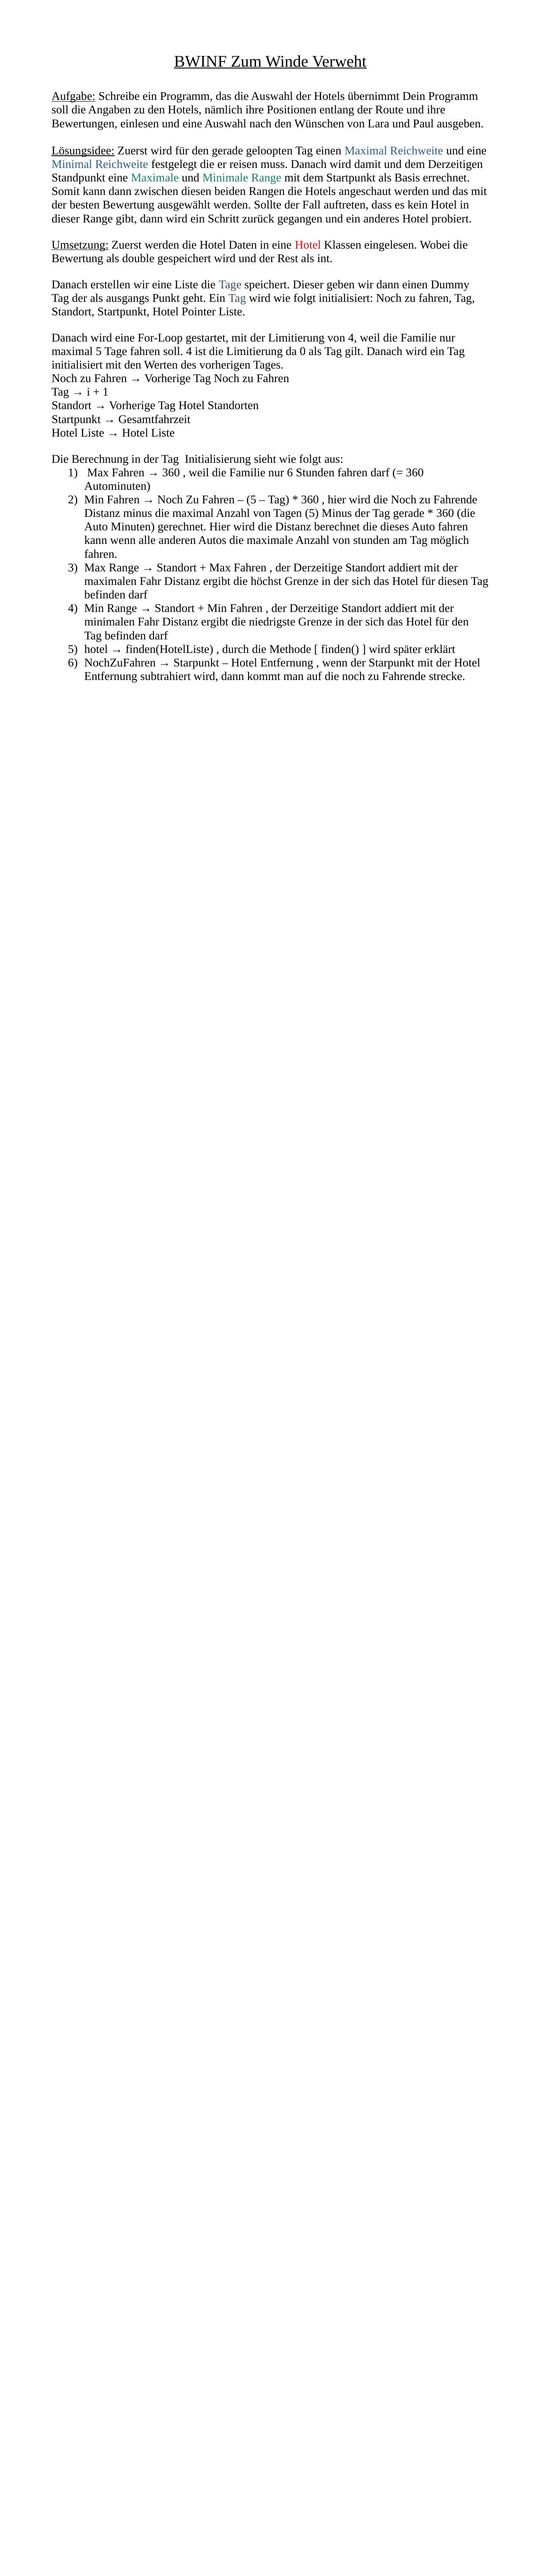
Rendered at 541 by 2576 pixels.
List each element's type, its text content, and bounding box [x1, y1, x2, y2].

text BWINF Zum Winde Verweht [51, 51, 489, 70]
text Die Berechnung in der Tag Initialisierung sieht wie folgt aus: [51, 452, 489, 465]
text Startpunkt → Gesamtfahrzeit [51, 412, 489, 426]
text Lösungsidee: Zuerst wird für den gerade geloopten Tag einen Maximal Reichweite und eine Minimal Reichweite festgelegt die er reisen muss. Danach wird damit und dem Derzeitigen Standpunkt eine Maximale und Minimale Range mit dem Startpunkt als Basis errechnet. Somit kann dann zwischen diesen beiden Rangen die Hotels angeschaut werden und das mit der besten Bewertung ausgewählt werden. Sollte der Fall auftreten, dass es kein Hotel in dieser Range gibt, dann wird ein Schritt zurück gegangen und ein anderes Hotel probiert. [51, 143, 489, 225]
list NochZuFahren → Starpunkt – Hotel Entfernung , wenn der Starpunkt mit der Hotel Entfernung subtrahiert wird, dann kommt man auf die noch zu Fahrende strecke. [68, 656, 489, 683]
list Min Fahren → Noch Zu Fahren – (5 – Tag) * 360 , hier wird die Noch zu Fahrende Distanz minus die maximal Anzahl von Tagen (5) Minus der Tag gerade * 360 (die Auto Minuten) gerechnet. Hier wird die Distanz berechnet die dieses Auto fahren kann wenn alle anderen Autos die maximale Anzahl von stunden am Tag möglich fahren. [68, 492, 489, 560]
text Umsetzung: Zuerst werden die Hotel Daten in eine Hotel Klassen eingelesen. Wobei die Bewertung als double gespeichert wird und der Rest als int. [51, 237, 489, 265]
list Max Range → Standort + Max Fahren , der Derzeitige Standort addiert mit der maximalen Fahr Distanz ergibt die höchst Grenze in der sich das Hotel für diesen Tag befinden darf [68, 560, 489, 601]
text Aufgabe: Schreibe ein Programm, das die Auswahl der Hotels übernimmt Dein Programm soll die Angaben zu den Hotels, nämlich ihre Positionen entlang der Route und ihre Bewertungen, einlesen und eine Auswahl nach den Wünschen von Lara und Paul ausgeben. [51, 89, 489, 130]
text Danach erstellen wir eine Liste die Tage speichert. Dieser geben wir dann einen Dummy Tag der als ausgangs Punkt geht. Ein Tag wird wie folgt initialisiert: Noch zu fahren, Tag, Standort, Startpunkt, Hotel Pointer Liste. [51, 277, 489, 318]
list hotel → finden(HotelListe) , durch die Methode [ finden() ] wird später erklärt [68, 642, 489, 656]
text Noch zu Fahren → Vorherige Tag Noch zu Fahren [51, 371, 489, 385]
text Danach wird eine For-Loop gestartet, mit der Limitierung von 4, weil die Familie nur maximal 5 Tage fahren soll. 4 ist die Limitierung da 0 als Tag gilt. Danach wird ein Tag initialisiert mit den Werten des vorherigen Tages. [51, 331, 489, 371]
text Standort → Vorherige Tag Hotel Standorten [51, 398, 489, 412]
list Max Fahren → 360 , weil die Familie nur 6 Stunden fahren darf (= 360 Autominuten) [68, 465, 489, 492]
list Min Range → Standort + Min Fahren , der Derzeitige Standort addiert mit der minimalen Fahr Distanz ergibt die niedrigste Grenze in der sich das Hotel für den Tag befinden darf [68, 601, 489, 642]
text Tag → i + 1 [51, 385, 489, 398]
text Hotel Liste → Hotel Liste [51, 426, 489, 439]
